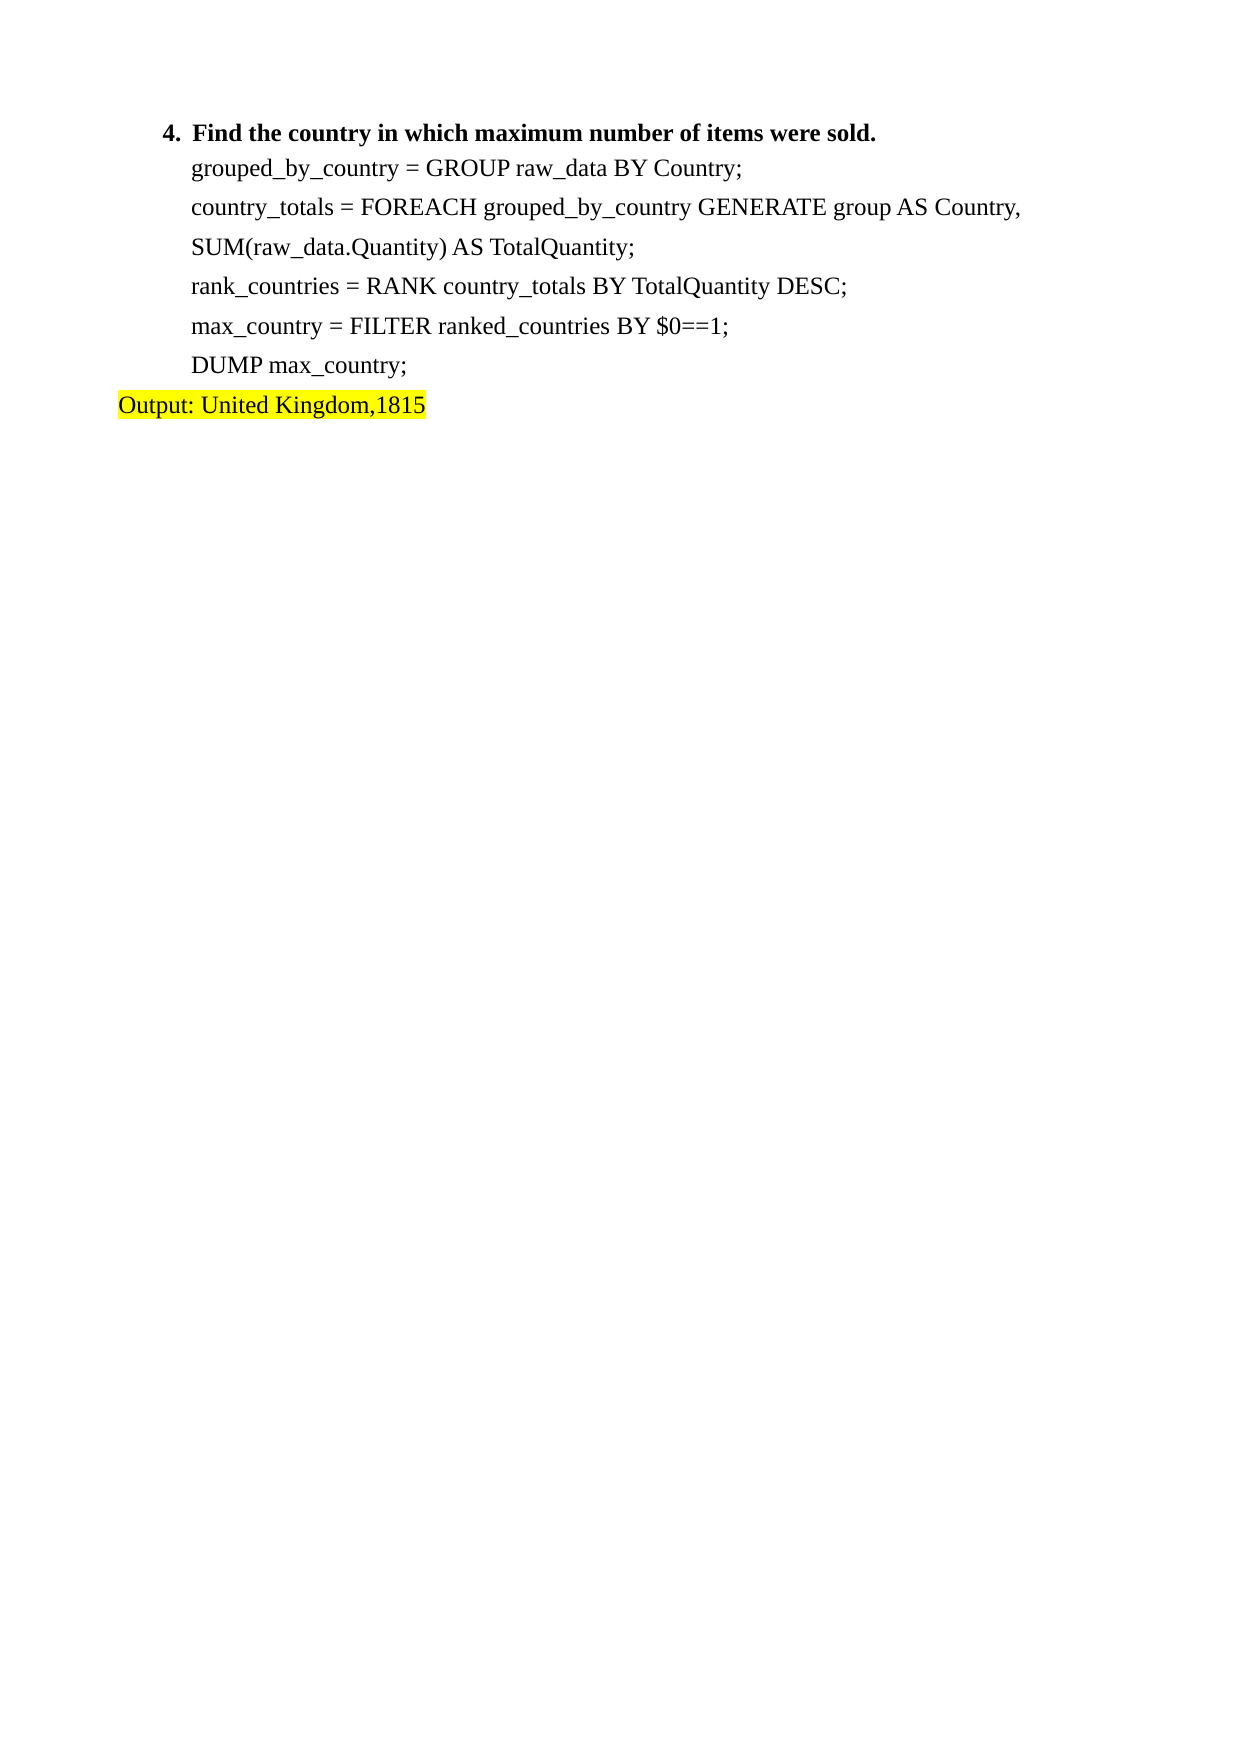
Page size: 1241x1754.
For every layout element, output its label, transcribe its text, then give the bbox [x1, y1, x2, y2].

text rank_countries = RANK country_totals BY TotalQuantity DESC; [191, 271, 1122, 300]
text SUM(raw_data.Quantity) AS TotalQuantity; [191, 232, 1122, 261]
list Find the country in which maximum number of items were sold. [162, 118, 1122, 147]
text grouped_by_country = GROUP raw_data BY Country; [191, 153, 1122, 181]
text Output: United Kingdom,1815 [118, 390, 1122, 419]
text DUMP max_country; [191, 351, 1122, 379]
text country_totals = FOREACH grouped_by_country GENERATE group AS Country, [191, 192, 1122, 221]
text max_country = FILTER ranked_countries BY $0==1; [191, 311, 1122, 340]
